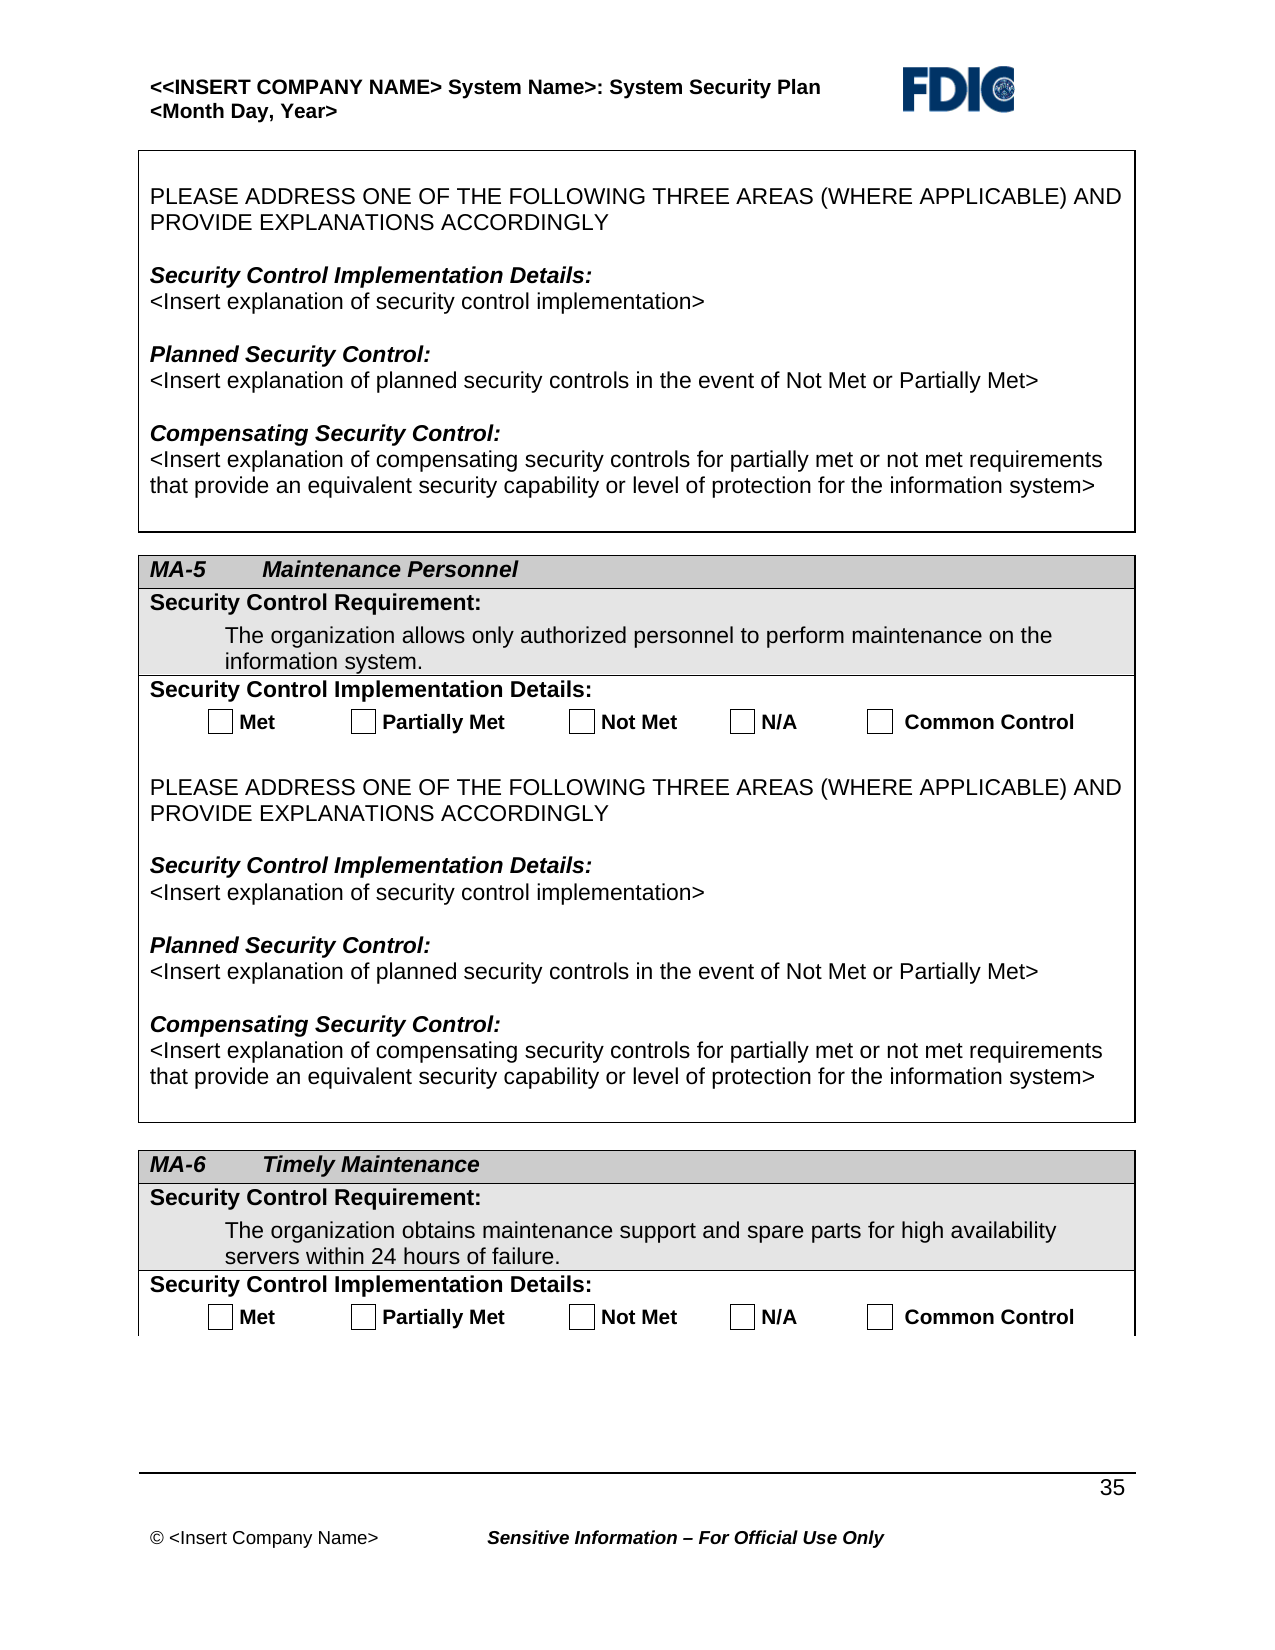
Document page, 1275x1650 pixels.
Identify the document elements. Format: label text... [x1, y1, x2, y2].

table_cell Security Control Implementation Details: Met Partially Met Not Met N/A Common Control [139, 676, 1134, 741]
table_cell The organization allows only authorized personnel to perform maintenance on the information system. [139, 622, 1134, 674]
table_cell MA-6 Timely Maintenance [139, 1151, 1134, 1183]
table_cell Security Control Implementation Details: Met Partially Met Not Met N/A Common Control [139, 1271, 1134, 1336]
table_cell [138, 533, 1135, 554]
table_cell The organization obtains maintenance support and spare parts for high availability servers within 24 hours of failure. [139, 1217, 1134, 1270]
picture [899, 60, 1021, 120]
table_cell Security Control Requirement: [139, 589, 1134, 622]
table_cell [138, 1123, 1135, 1150]
table_cell MA-5 Maintenance Personnel [139, 556, 1134, 588]
table_cell PLEASE ADDRESS ONE OF THE FOLLOWING THREE AREAS (WHERE APPLICABLE) AND PROVIDE EXPLANATIONS ACCORDINGLY Security Control Implementation Details: <Insert explanation of security control implementation> Planned Security Control: <Insert explanation of planned security controls in the event of Not Met or Partially Met> Compensating Security Control: <Insert explanation of compensating security controls for partially met or not met requirements that provide an equivalent security capability or level of protection for the information system> [139, 151, 1134, 531]
table_cell Security Control Requirement: [139, 1184, 1134, 1217]
table_cell PLEASE ADDRESS ONE OF THE FOLLOWING THREE AREAS (WHERE APPLICABLE) AND PROVIDE EXPLANATIONS ACCORDINGLY Security Control Implementation Details: <Insert explanation of security control implementation> Planned Security Control: <Insert explanation of planned security controls in the event of Not Met or Partially Met> Compensating Security Control: <Insert explanation of compensating security controls for partially met or not met requirements that provide an equivalent security capability or level of protection for the information system> [139, 741, 1134, 1122]
